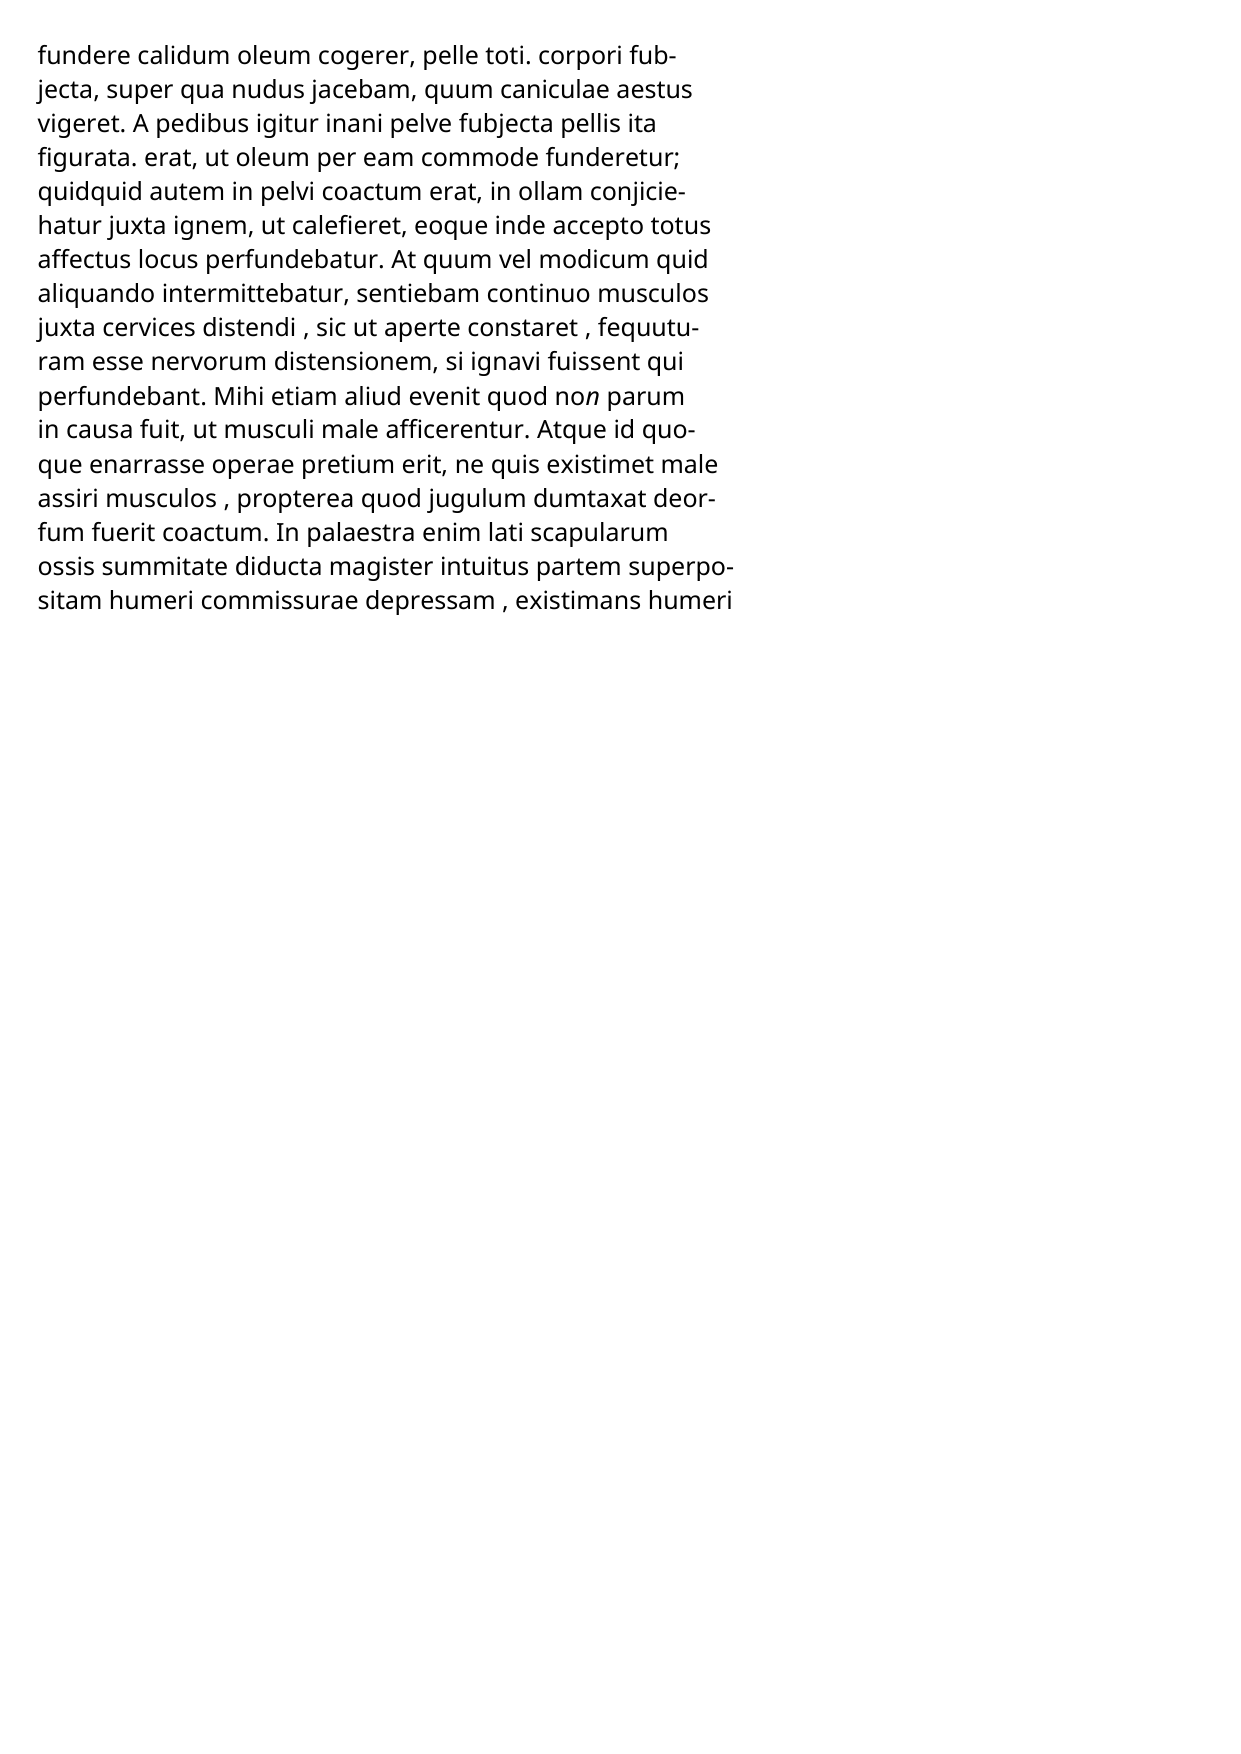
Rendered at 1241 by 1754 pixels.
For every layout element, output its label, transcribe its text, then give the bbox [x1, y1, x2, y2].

text fundere calidum oleum cogerer, pelle toti. corpori fub- jecta, super qua nudus jacebam, quum caniculae aestus vigeret. A pedibus igitur inani pelve fubjecta pellis ita figurata. erat, ut oleum per eam commode funderetur; quidquid autem in pelvi coactum erat, in ollam conjicie- hatur juxta ignem, ut calefieret, eoque inde accepto totus affectus locus perfundebatur. At quum vel modicum quid aliquando intermittebatur, sentiebam continuo musculos juxta cervices distendi , sic ut aperte constaret , fequutu- ram esse nervorum distensionem, si ignavi fuissent qui perfundebant. Mihi etiam aliud evenit quod non parum in causa fuit, ut musculi male afficerentur. Atque id quo- que enarrasse operae pretium erit, ne quis existimet male assiri musculos , propterea quod jugulum dumtaxat deor- fum fuerit coactum. In palaestra enim lati scapularum ossis summitate diducta magister intuitus partem superpo- sitam humeri commissurae depressam , existimans humeri [37, 37, 1203, 617]
